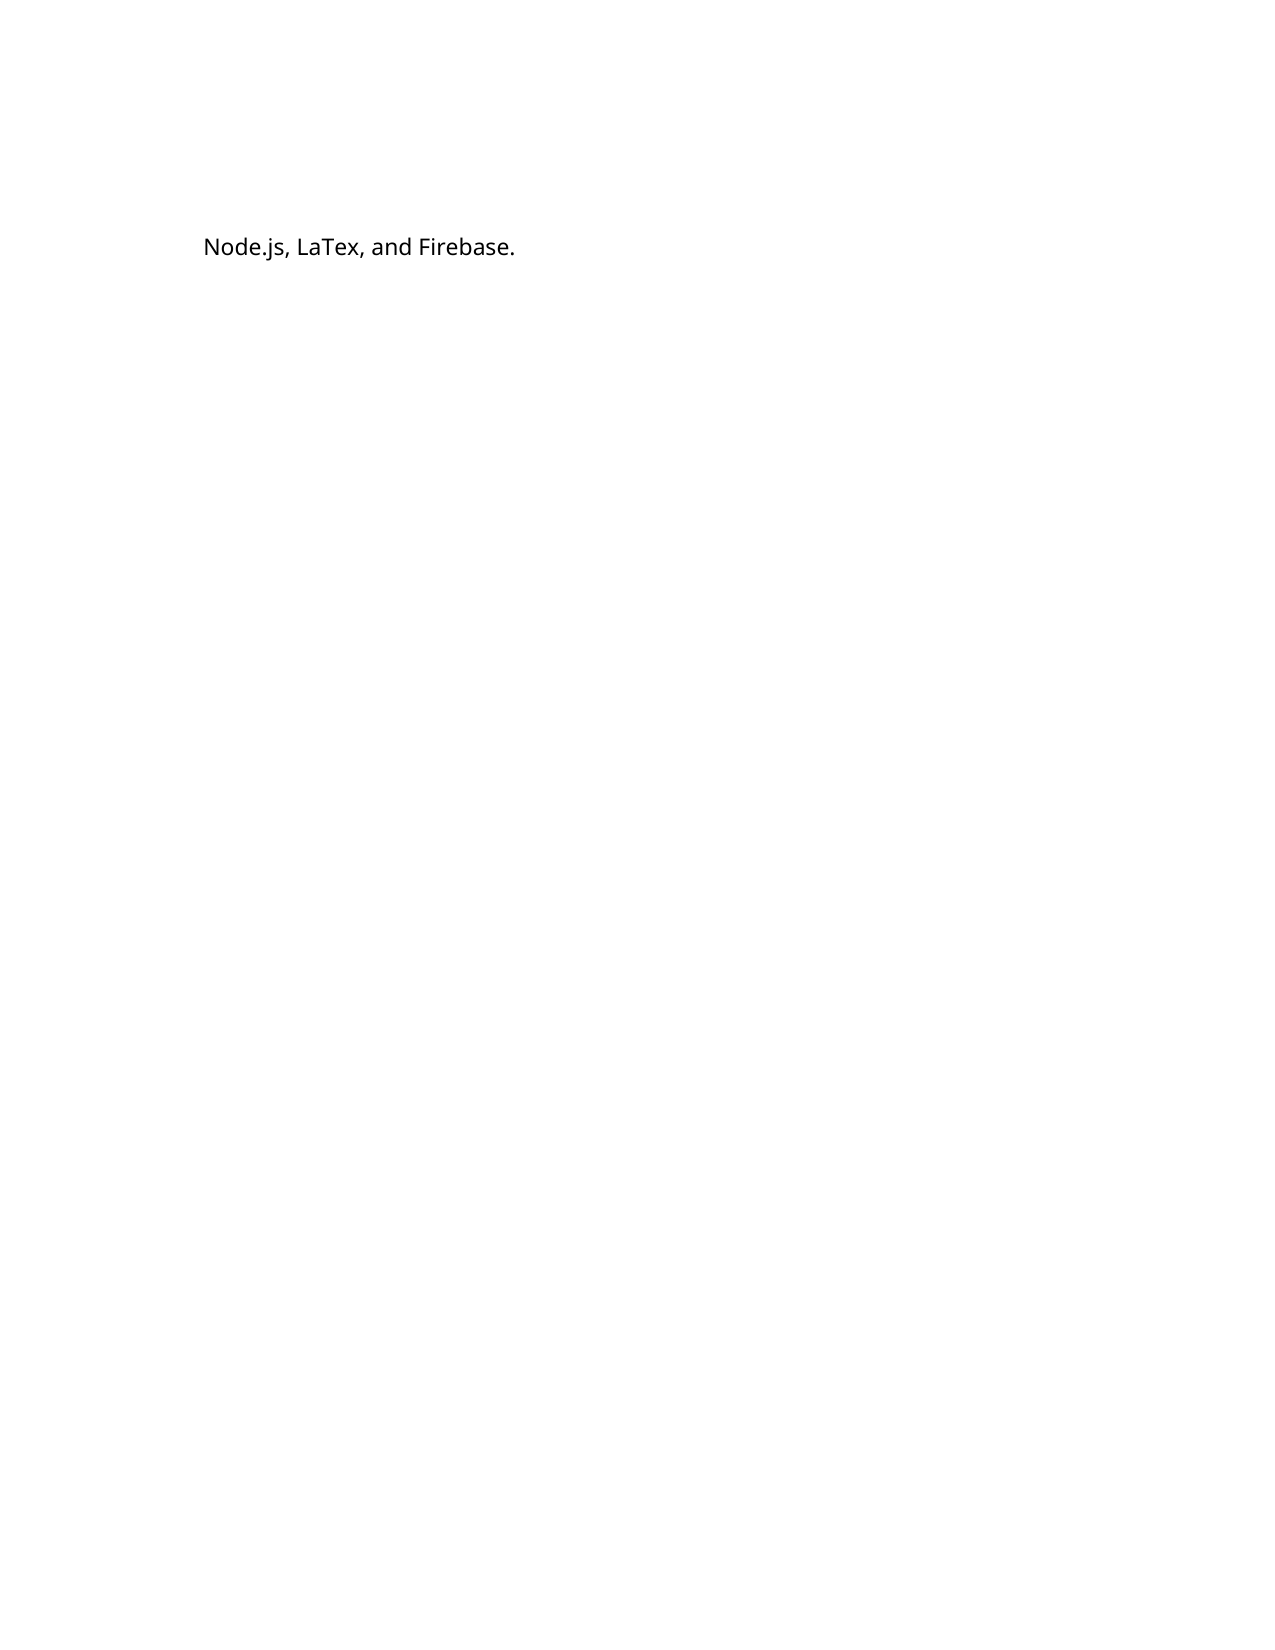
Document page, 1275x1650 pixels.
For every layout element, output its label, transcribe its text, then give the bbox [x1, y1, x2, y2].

list Node.js, LaTex, and Firebase.­ [179, 231, 1157, 262]
